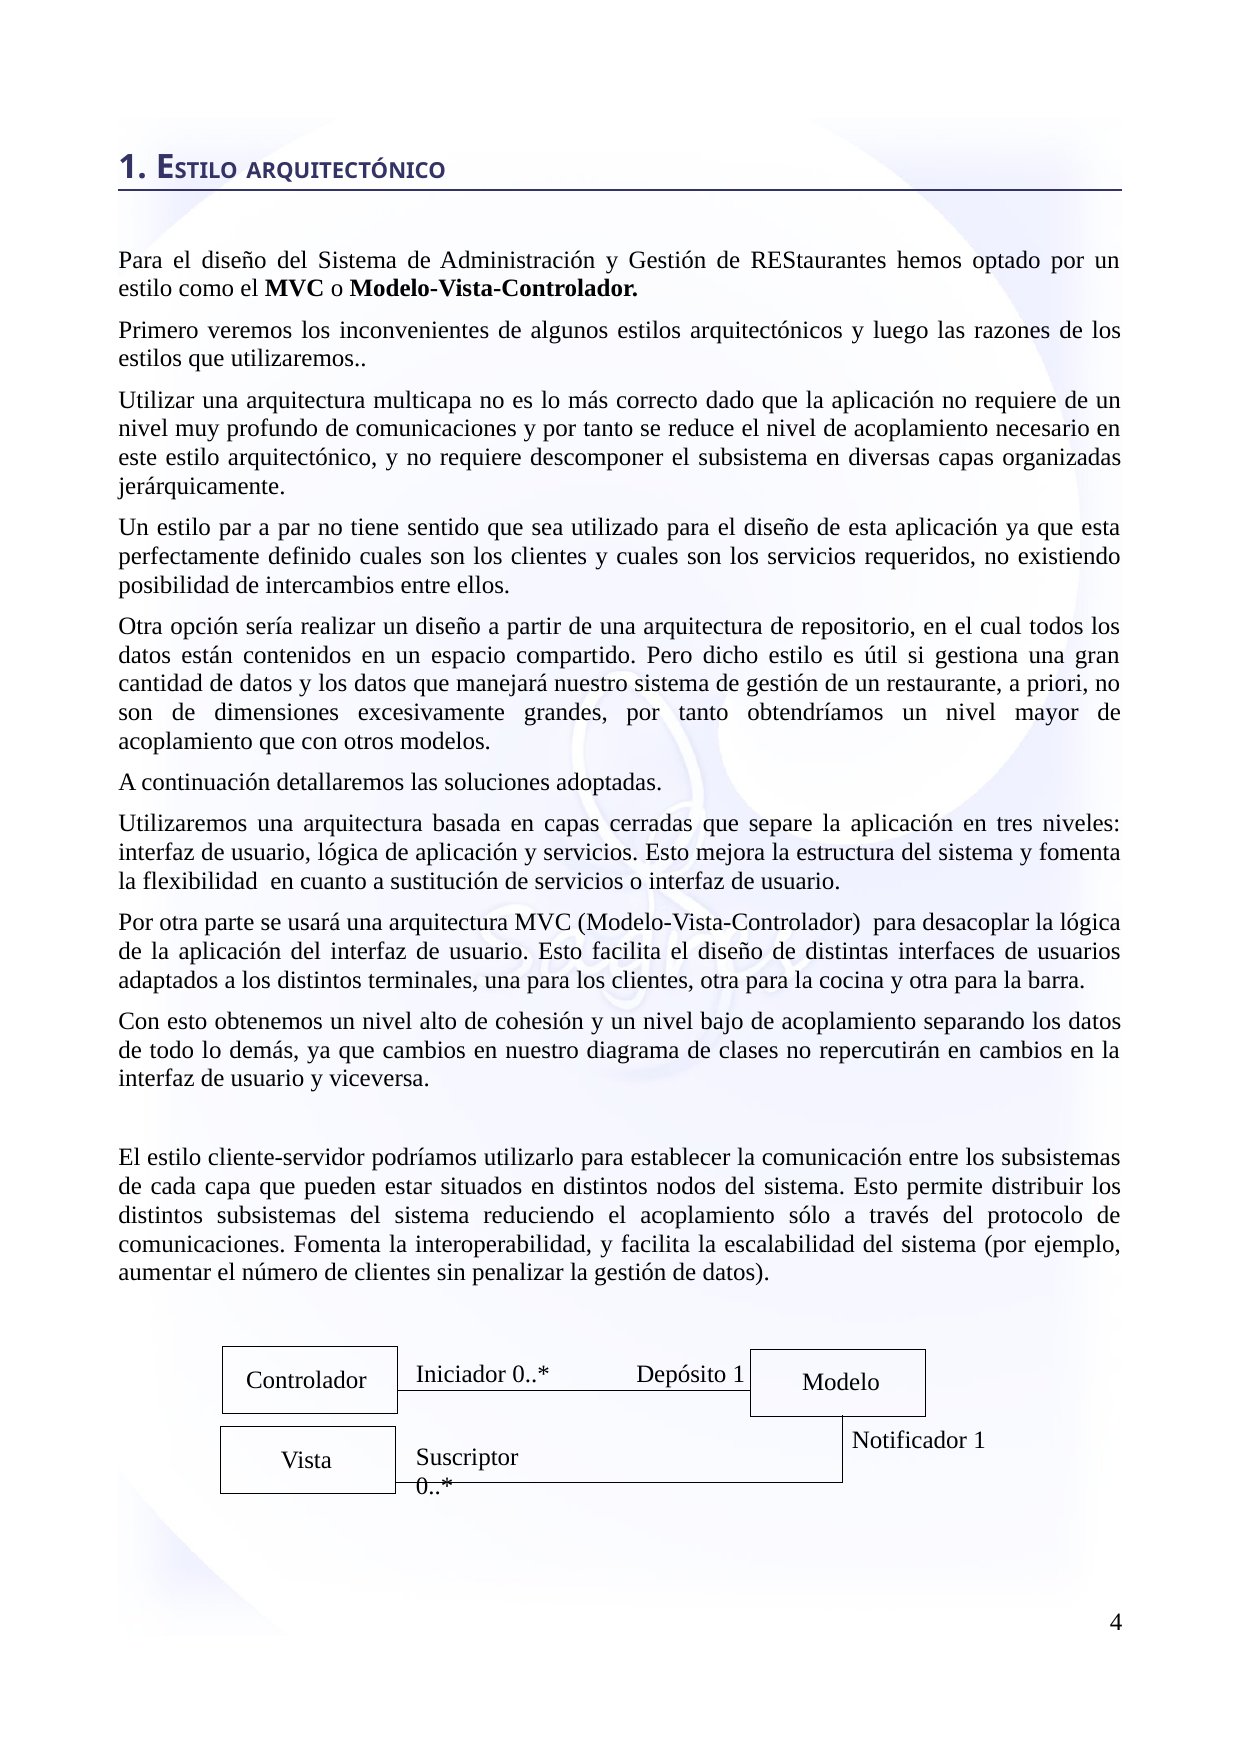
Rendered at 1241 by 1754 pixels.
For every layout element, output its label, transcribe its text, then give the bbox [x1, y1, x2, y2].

picture [118, 755, 1122, 767]
picture [118, 598, 1122, 611]
picture [118, 796, 1122, 808]
text Con esto obtenemos un nivel alto de cohesión y un nivel bajo de acoplamiento separando los datos de todo lo demás, ya que cambios en nuestro diagrama de clases no repercutirán en cambios en la interfaz de usuario y viceversa. [118, 1006, 1122, 1092]
picture [118, 302, 1122, 315]
picture [118, 372, 1122, 385]
picture [118, 895, 1122, 907]
picture [118, 1092, 1122, 1142]
text Utilizaremos una arquitectura basada en capas cerradas que separe la aplicación en tres niveles: interfaz de usuario, lógica de aplicación y servicios. Esto mejora la estructura del sistema y fomenta la flexibilidad en cuanto a sustitución de servicios o interfaz de usuario. [118, 808, 1122, 895]
text Utilizar una arquitectura multicapa no es lo más correcto dado que la aplicación no requiere de un nivel muy profundo de comunicaciones y por tanto se reduce el nivel de acoplamiento necesario en este estilo arquitectónico, y no requiere descomponer el subsistema en diversas capas organizadas jerárquicamente. [118, 385, 1122, 500]
text Por otra parte se usará una arquitectura MVC (Modelo-Vista-Controlador) para desacoplar la lógica de la aplicación del interfaz de usuario. Esto facilita el diseño de distintas interfaces de usuarios adaptados a los distintos terminales, una para los clientes, otra para la cocina y otra para la barra. [118, 907, 1122, 993]
text Para el diseño del Sistema de Administración y Gestión de REStaurantes hemos optado por un estilo como el MVC o Modelo-Vista-Controlador. [118, 245, 1122, 302]
picture [118, 118, 1122, 143]
text Otra opción sería realizar un diseño a partir de una arquitectura de repositorio, en el cual todos los datos están contenidos en un espacio compartido. Pero dicho estilo es útil si gestiona una gran cantidad de datos y los datos que manejará nuestro sistema de gestión de un restaurante, a priori, no son de dimensiones excesivamente grandes, por tanto obtendríamos un nivel mayor de acoplamiento que con otros modelos. [118, 611, 1122, 755]
picture [118, 1286, 1122, 1636]
picture [118, 500, 1122, 512]
text A continuación detallaremos las soluciones adoptadas. [118, 767, 1122, 796]
text Un estilo par a par no tiene sentido que sea utilizado para el diseño de esta aplicación ya que esta perfectamente definido cuales son los clientes y cuales son los servicios requeridos, no existiendo posibilidad de intercambios entre ellos. [118, 512, 1122, 598]
subtitle 1. Estilo arquitectónico [118, 143, 1122, 189]
picture [118, 191, 1122, 245]
text El estilo cliente-servidor podríamos utilizarlo para establecer la comunicación entre los subsistemas de cada capa que pueden estar situados en distintos nodos del sistema. Esto permite distribuir los distintos subsistemas del sistema reduciendo el acoplamiento sólo a través del protocolo de comunicaciones. Fomenta la interoperabilidad, y facilita la escalabilidad del sistema (por ejemplo, aumentar el número de clientes sin penalizar la gestión de datos). [118, 1142, 1122, 1286]
text Primero veremos los inconvenientes de algunos estilos arquitectónicos y luego las razones de los estilos que utilizaremos.. [118, 315, 1122, 372]
picture [118, 993, 1122, 1006]
